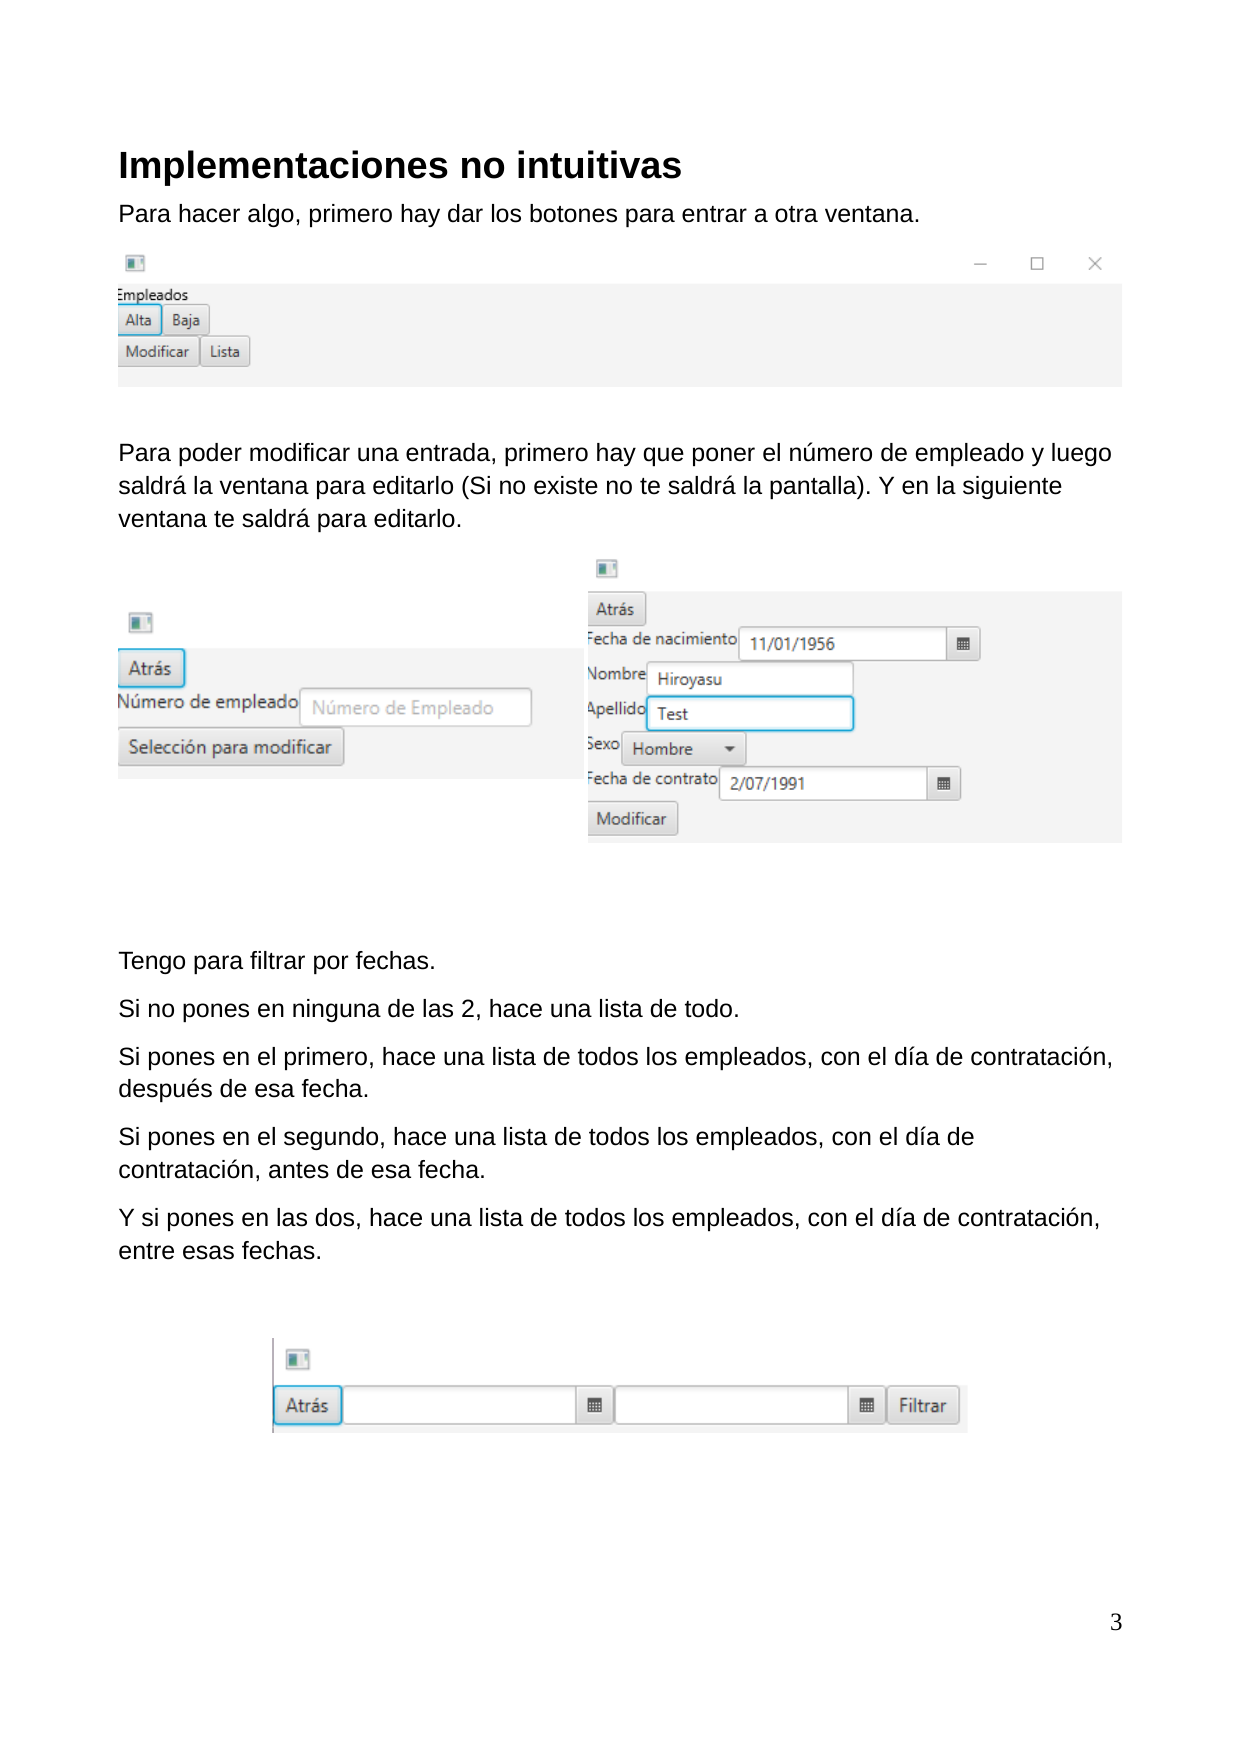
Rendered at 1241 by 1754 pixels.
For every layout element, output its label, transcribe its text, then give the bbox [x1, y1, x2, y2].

picture [272, 1338, 968, 1433]
text Si pones en el primero, hace una lista de todos los empleados, con el día de contratación, después de esa fecha. [118, 1041, 1122, 1103]
picture [588, 551, 1123, 843]
text Si pones en el segundo, hace una lista de todos los empleados, con el día de contratación, antes de esa fecha. [118, 1122, 1122, 1184]
text Y si pones en las dos, hace una lista de todos los empleados, con el día de contratación, entre esas fechas. [118, 1203, 1122, 1264]
text Para poder modificar una entrada, primero hay que poner el número de empleado y luego saldrá la ventana para editarlo (Si no existe no te saldrá la pantalla). Y en la siguiente ventana te saldrá para editarlo. [118, 438, 1122, 533]
text Tengo para filtrar por fechas. [118, 946, 1122, 975]
picture [118, 246, 1123, 387]
text Si no pones en ninguna de las 2, hace una lista de todo. [118, 994, 1122, 1023]
text Para hacer algo, primero hay dar los botones para entrar a otra ventana. [118, 199, 1122, 228]
subtitle Implementaciones no intuitivas [118, 143, 1122, 187]
picture [118, 603, 584, 779]
